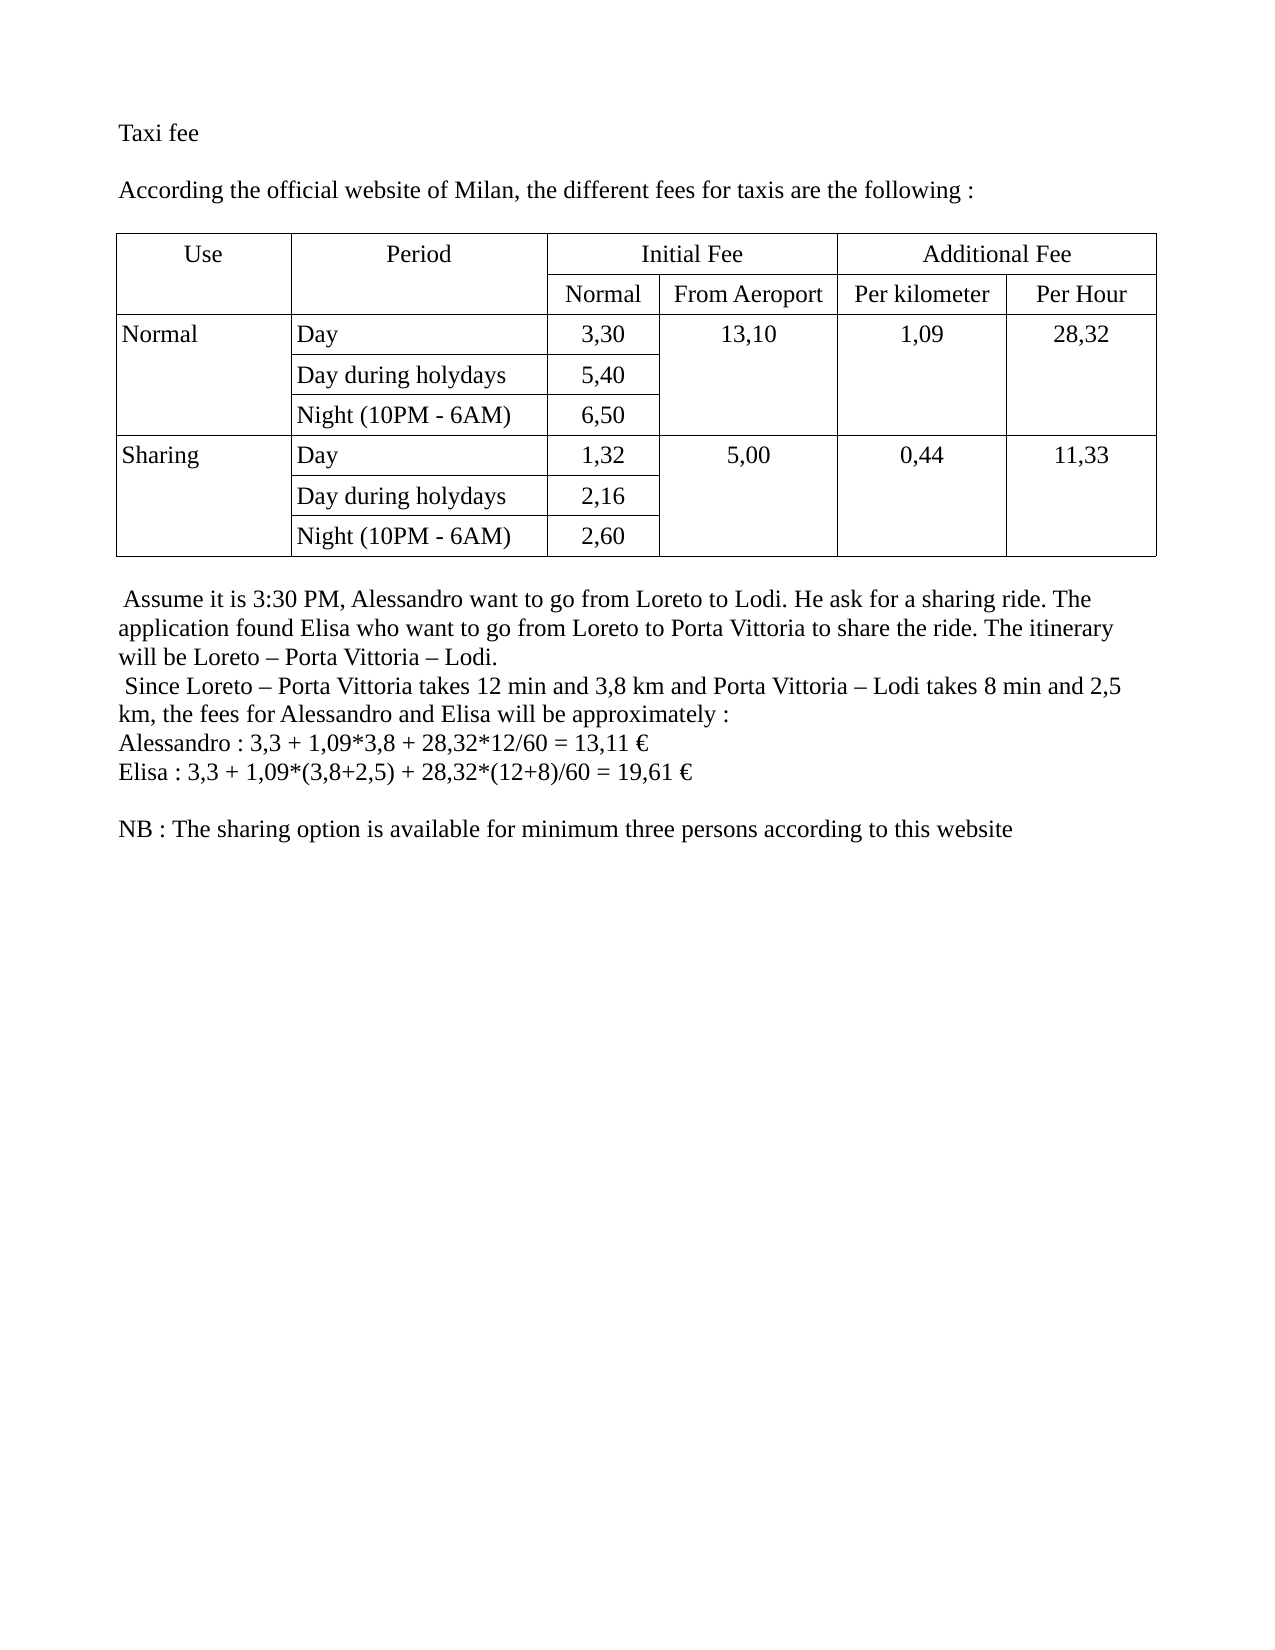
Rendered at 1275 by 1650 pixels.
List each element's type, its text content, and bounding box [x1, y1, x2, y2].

text Elisa : 3,3 + 1,09*(3,8+2,5) + 28,32*(12+8)/60 = 19,61 € [118, 757, 1157, 786]
table_cell Day during holydays [292, 355, 547, 394]
table_cell Sharing [117, 436, 291, 556]
text Since Loreto – Porta Vittoria takes 12 min and 3,8 km and Porta Vittoria – Lodi takes 8 min and 2,5 km, the fees for Alessandro and Elisa will be approximately : [118, 671, 1157, 728]
text NB : The sharing option is available for minimum three persons according to this website [118, 814, 1157, 843]
table_cell 0,44 [838, 436, 1006, 556]
text Taxi fee [118, 118, 1157, 147]
text Assume it is 3:30 PM, Alessandro want to go from Loreto to Lodi. He ask for a sharing ride. The application found Elisa who want to go from Loreto to Porta Vittoria to share the ride. The itinerary will be Loreto – Porta Vittoria – Lodi. [118, 584, 1157, 671]
table_header Use [117, 234, 291, 314]
table_cell Day [292, 436, 547, 475]
table_cell Normal [548, 275, 659, 314]
table_cell Normal [117, 315, 291, 435]
table_cell 2,16 [548, 476, 659, 515]
table_cell Day during holydays [292, 476, 547, 515]
table_cell 1,32 [548, 436, 659, 475]
table_cell Per kilometer [838, 275, 1006, 314]
table_cell 5,00 [660, 436, 837, 556]
table_cell 2,60 [548, 516, 659, 556]
table_cell 13,10 [660, 315, 837, 435]
table_header Additional Fee [838, 234, 1156, 273]
table_cell Night (10PM - 6AM) [292, 516, 547, 556]
table_cell 3,30 [548, 315, 659, 354]
table_cell 6,50 [548, 395, 659, 435]
text According the official website of Milan, the different fees for taxis are the following : [118, 176, 1157, 204]
table_cell 1,09 [838, 315, 1006, 435]
table_header Period [292, 234, 547, 314]
text Alessandro : 3,3 + 1,09*3,8 + 28,32*12/60 = 13,11 € [118, 728, 1157, 757]
table_cell 28,32 [1007, 315, 1156, 435]
table_cell Per Hour [1007, 275, 1156, 314]
table_cell 11,33 [1007, 436, 1156, 556]
table_cell 5,40 [548, 355, 659, 394]
table_cell Night (10PM - 6AM) [292, 395, 547, 435]
table_cell From Aeroport [660, 275, 837, 314]
table_header Initial Fee [548, 234, 837, 273]
table_cell Day [292, 315, 547, 354]
